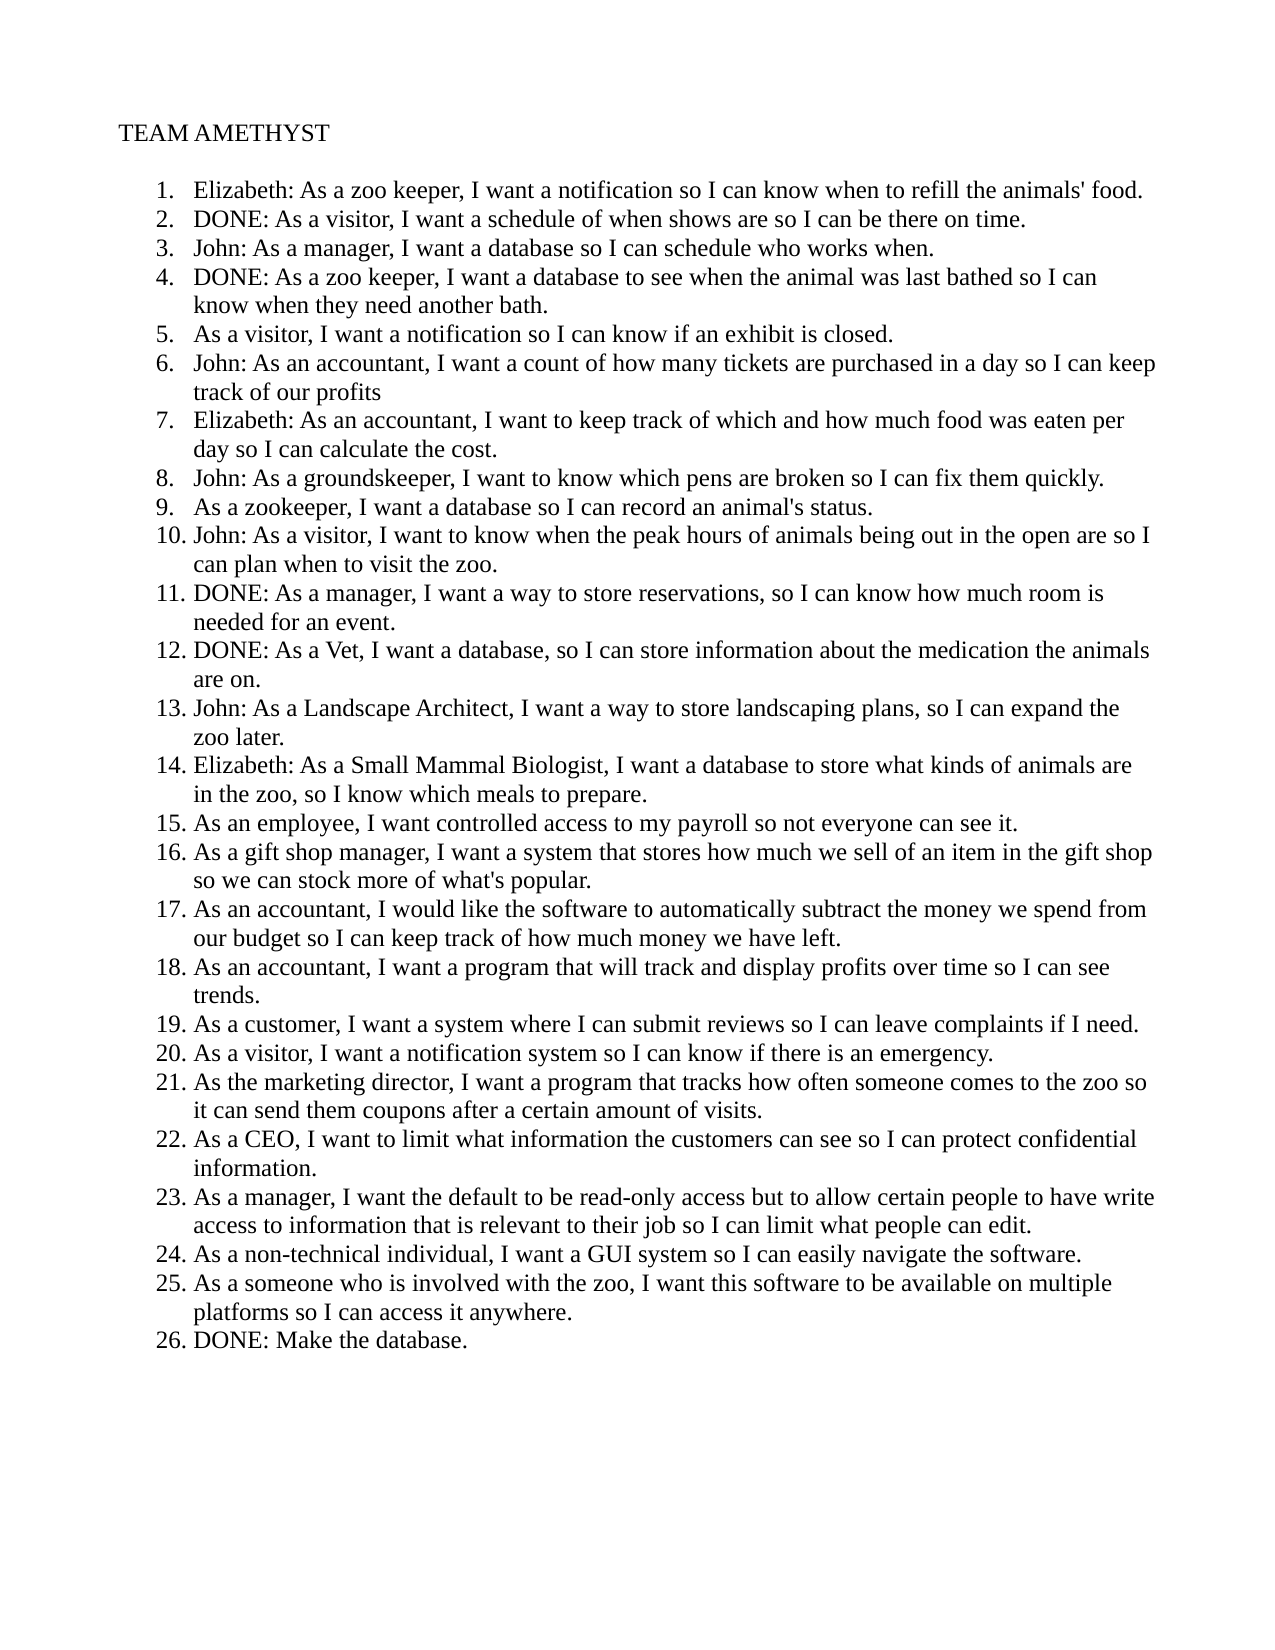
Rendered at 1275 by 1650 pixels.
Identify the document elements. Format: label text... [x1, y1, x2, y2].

list As a non-technical individual, I want a GUI system so I can easily navigate the software. [156, 1239, 1157, 1268]
list DONE: As a visitor, I want a schedule of when shows are so I can be there on time. [156, 204, 1157, 233]
list Elizabeth: As a Small Mammal Biologist, I want a database to store what kinds of animals are in the zoo, so I know which meals to prepare. [156, 751, 1157, 808]
list John: As a visitor, I want to know when the peak hours of animals being out in the open are so I can plan when to visit the zoo. [156, 521, 1157, 578]
list As a visitor, I want a notification so I can know if an exhibit is closed. [156, 319, 1157, 348]
list As a someone who is involved with the zoo, I want this software to be available on multiple platforms so I can access it anywhere. [156, 1268, 1157, 1326]
list DONE: As a zoo keeper, I want a database to see when the animal was last bathed so I can know when they need another bath. [156, 262, 1157, 319]
list John: As a Landscape Architect, I want a way to store landscaping plans, so I can expand the zoo later. [156, 693, 1157, 751]
text TEAM AMETHYST [118, 118, 1157, 147]
list Elizabeth: As a zoo keeper, I want a notification so I can know when to refill the animals' food. [156, 176, 1157, 204]
list As an employee, I want controlled access to my payroll so not everyone can see it. [156, 808, 1157, 837]
list Elizabeth: As an accountant, I want to keep track of which and how much food was eaten per day so I can calculate the cost. [156, 406, 1157, 463]
list As a customer, I want a system where I can submit reviews so I can leave complaints if I need. [156, 1009, 1157, 1038]
list As a CEO, I want to limit what information the customers can see so I can protect confidential information. [156, 1124, 1157, 1182]
list As a zookeeper, I want a database so I can record an animal's status. [156, 492, 1157, 521]
list DONE: As a manager, I want a way to store reservations, so I can know how much room is needed for an event. [156, 578, 1157, 636]
list As a manager, I want the default to be read-only access but to allow certain people to have write access to information that is relevant to their job so I can limit what people can edit. [156, 1182, 1157, 1239]
list John: As a manager, I want a database so I can schedule who works when. [156, 233, 1157, 262]
list DONE: Make the database. [156, 1326, 1157, 1354]
list As the marketing director, I want a program that tracks how often someone comes to the zoo so it can send them coupons after a certain amount of visits. [156, 1067, 1157, 1124]
list As an accountant, I want a program that will track and display profits over time so I can see trends. [156, 952, 1157, 1009]
list As an accountant, I would like the software to automatically subtract the money we spend from our budget so I can keep track of how much money we have left. [156, 894, 1157, 952]
list John: As a groundskeeper, I want to know which pens are broken so I can fix them quickly. [156, 463, 1157, 492]
list DONE: As a Vet, I want a database, so I can store information about the medication the animals are on. [156, 636, 1157, 693]
list John: As an accountant, I want a count of how many tickets are purchased in a day so I can keep track of our profits [156, 348, 1157, 406]
list As a visitor, I want a notification system so I can know if there is an emergency. [156, 1038, 1157, 1067]
list As a gift shop manager, I want a system that stores how much we sell of an item in the gift shop so we can stock more of what's popular. [156, 837, 1157, 894]
